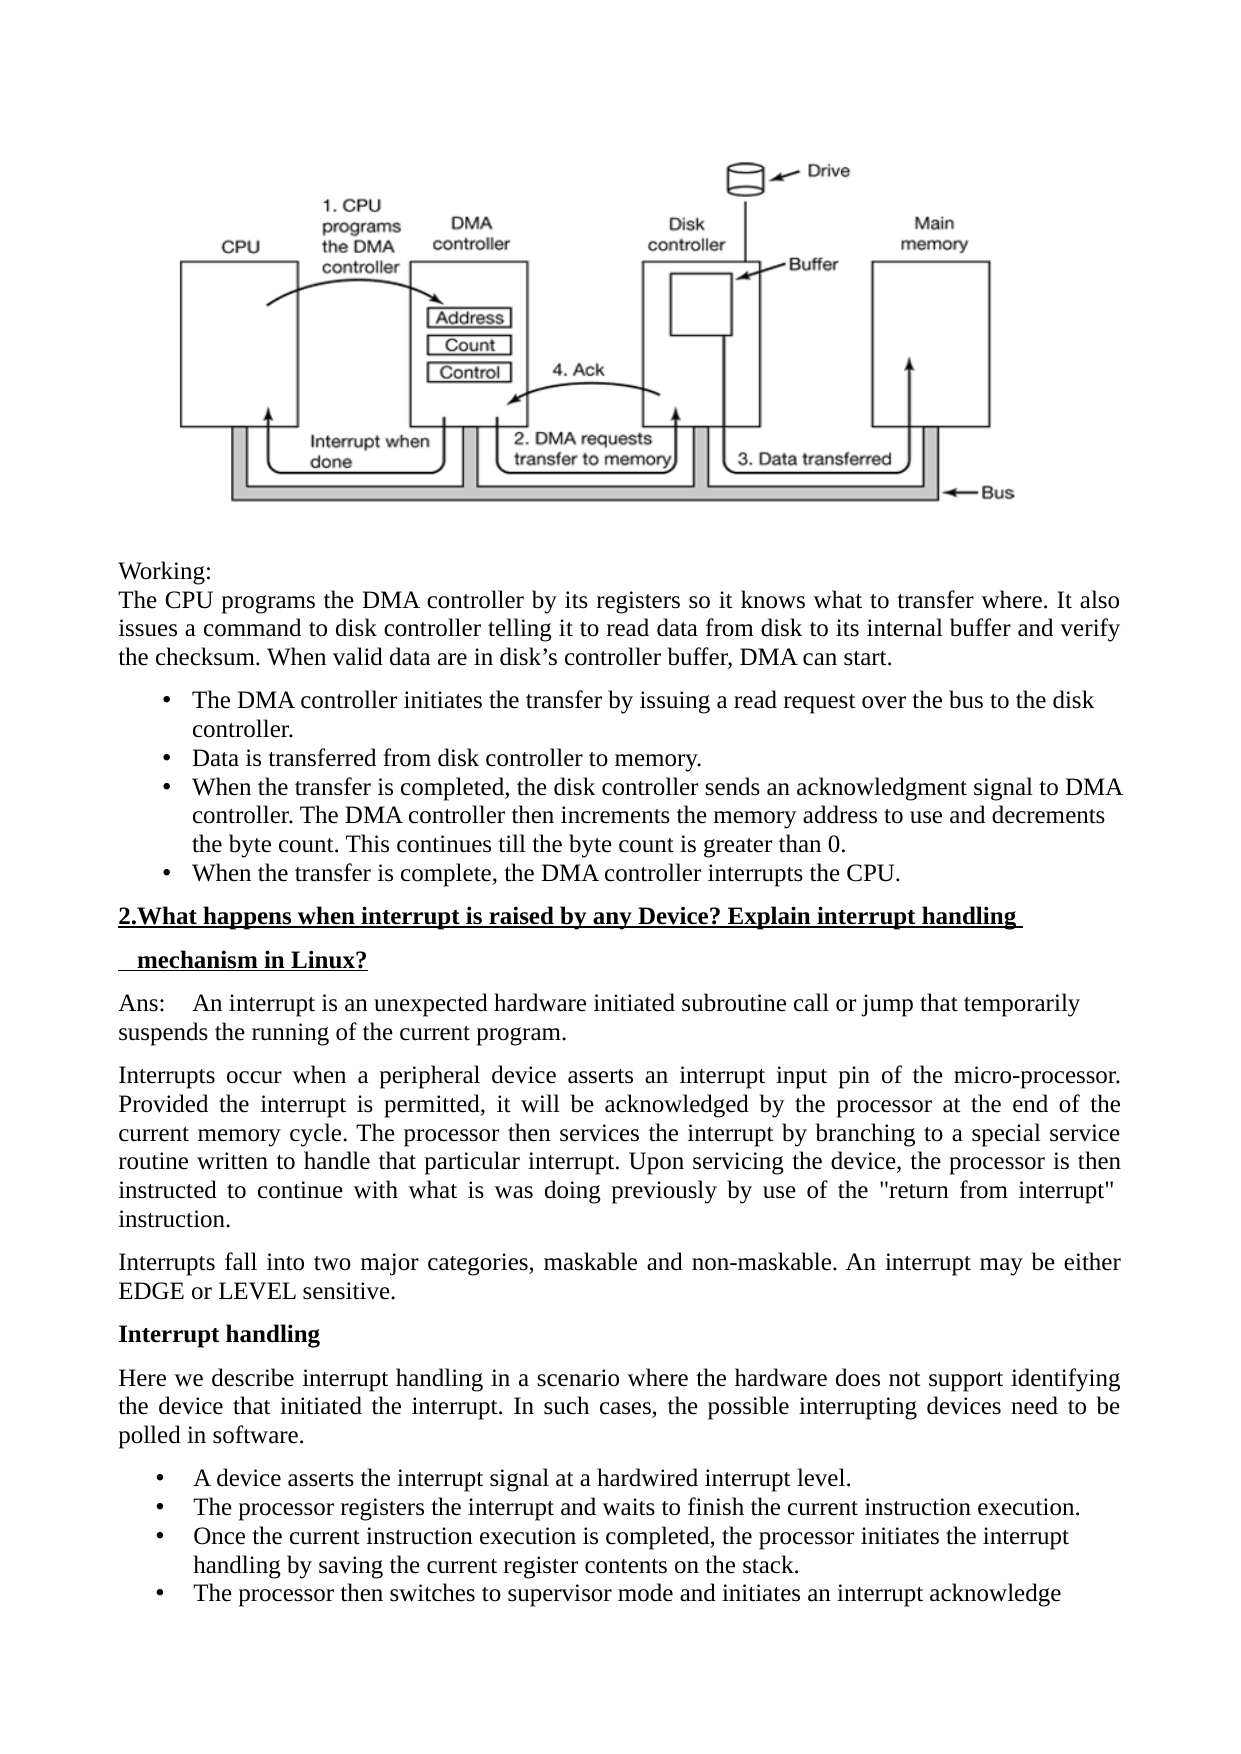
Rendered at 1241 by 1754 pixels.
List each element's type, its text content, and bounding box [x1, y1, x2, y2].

text Ans: An interrupt is an unexpected hardware initiated subroutine call or jump that temporarily suspends the running of the current program. [118, 988, 1122, 1046]
list Data is transferred from disk controller to memory. [162, 743, 1122, 772]
text Interrupt handling [118, 1319, 1122, 1348]
text Interrupts fall into two major categories, maskable and non-maskable. An interrupt may be either EDGE or LEVEL sensitive. [118, 1247, 1122, 1305]
text mechanism in Linux? [118, 945, 1122, 973]
list When the transfer is complete, the DMA controller interrupts the CPU. [162, 858, 1122, 887]
list The processor registers the interrupt and waits to finish the current instruction execution. [156, 1492, 1122, 1521]
text Here we describe interrupt handling in a scenario where the hardware does not support identifying the device that initiated the interrupt. In such cases, the possible interrupting devices need to be polled in software. [118, 1363, 1122, 1449]
list Once the current instruction execution is completed, the processor initiates the interrupt handling by saving the current register contents on the stack. [156, 1521, 1122, 1578]
text The CPU programs the DMA controller by its registers so it knows what to transfer where. It also issues a command to disk controller telling it to read data from disk to its internal buffer and verify the checksum. When valid data are in disk’s controller buffer, DMA can start. [118, 585, 1122, 671]
list The processor then switches to supervisor mode and initiates an interrupt acknowledge [156, 1578, 1122, 1607]
text Working: [118, 556, 1122, 585]
list When the transfer is completed, the disk controller sends an acknowledgment signal to DMA controller. The DMA controller then increments the memory address to use and decrements the byte count. This continues till the byte count is greater than 0. [162, 772, 1122, 858]
list The DMA controller initiates the transfer by issuing a read request over the bus to the disk controller. [162, 686, 1122, 743]
picture [160, 141, 1043, 513]
text Interrupts occur when a peripheral device asserts an interrupt input pin of the micro-processor. Provided the interrupt is permitted, it will be acknowledged by the processor at the end of the current memory cycle. The processor then services the interrupt by branching to a special service routine written to handle that particular interrupt. Upon servicing the device, the processor is then instructed to continue with what is was doing previously by use of the "return from interrupt" instruction. [118, 1060, 1122, 1233]
list A device asserts the interrupt signal at a hardwired interrupt level. [156, 1463, 1122, 1492]
text 2.What happens when interrupt is raised by any Device? Explain interrupt handling [118, 901, 1122, 930]
